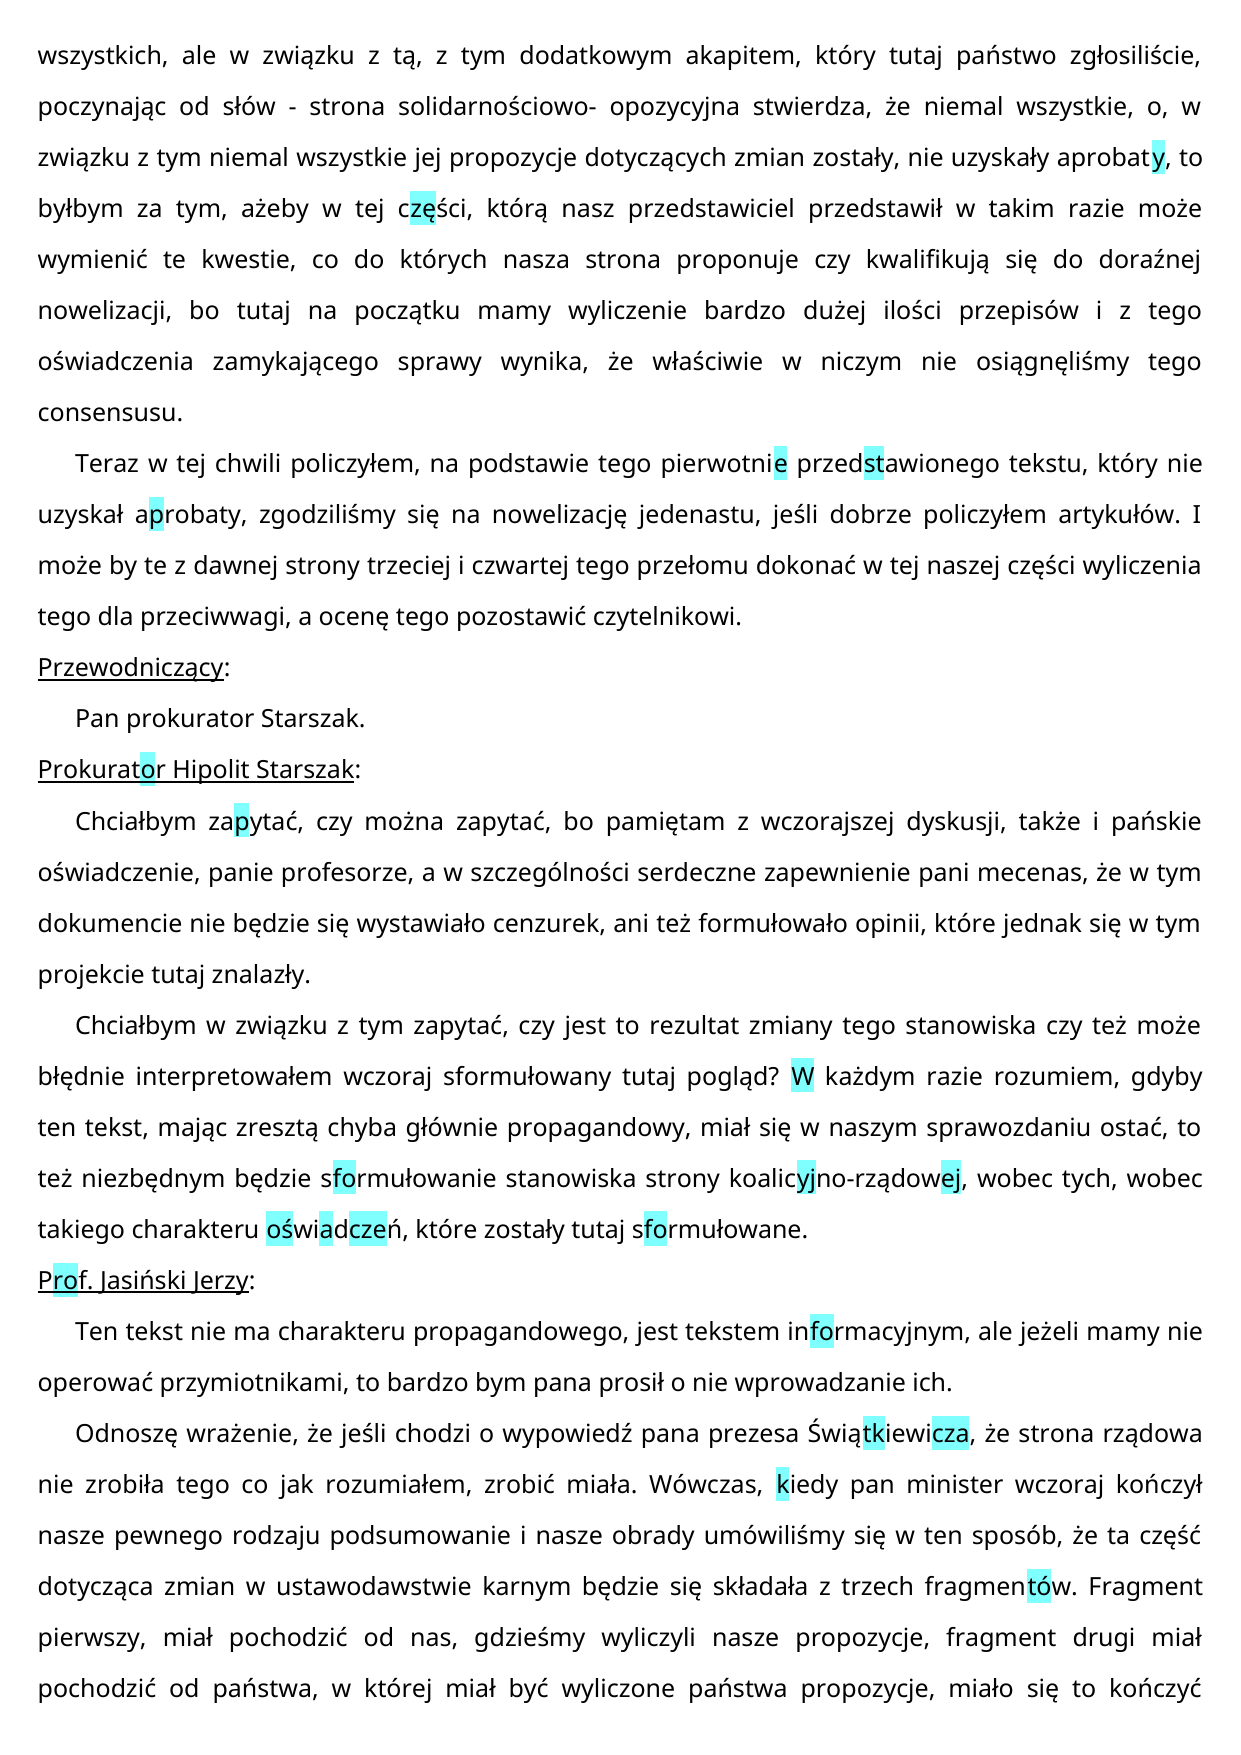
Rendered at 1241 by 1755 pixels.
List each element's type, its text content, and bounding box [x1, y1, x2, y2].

text Chciałbym zapytać, czy można zapytać, bo pamiętam z wczorajszej dyskusji, także i pańskie oświadczenie, panie profesorze, a w szczególności serdeczne zapewnienie pani mecenas, że w tym dokumencie nie będzie się wystawiało cenzurek, ani też formułowało opinii, które jednak się w tym projekcie tutaj znalazły. [37, 803, 1203, 990]
text Prokurator Hipolit Starszak: [37, 752, 1203, 786]
text Pan prokurator Starszak. [37, 701, 1203, 735]
text Odnoszę wrażenie, że jeśli chodzi o wypowiedź pana prezesa Świątkiewicza, że strona rządowa nie zrobiła tego co jak rozumiałem, zrobić miała. Wówczas, kiedy pan minister wczoraj kończył nasze pewnego rodzaju podsumowanie i nasze obrady umówiliśmy się w ten sposób, że ta część dotycząca zmian w ustawodawstwie karnym będzie się składała z trzech fragmentów. Fragment pierwszy, miał pochodzić od nas, gdzieśmy wyliczyli nasze propozycje, fragment drugi miał pochodzić od państwa, w której miał być wyliczone państwa propozycje, miało się to kończyć [37, 1416, 1203, 1705]
text Chciałbym w związku z tym zapytać, czy jest to rezultat zmiany tego stanowiska czy też może błędnie interpretowałem wczoraj sformułowany tutaj pogląd? W każdym razie rozumiem, gdyby ten tekst, mając zresztą chyba głównie propagandowy, miał się w naszym sprawozdaniu ostać, to też niezbędnym będzie sformułowanie stanowiska strony koalicyjno-rządowej, wobec tych, wobec takiego charakteru oświadczeń, które zostały tutaj sformułowane. [37, 1007, 1203, 1246]
text Ten tekst nie ma charakteru propagandowego, jest tekstem informacyjnym, ale jeżeli mamy nie operować przymiotnikami, to bardzo bym pana prosił o nie wprowadzanie ich. [37, 1313, 1203, 1399]
text Teraz w tej chwili policzyłem, na podstawie tego pierwotnie przedstawionego tekstu, który nie uzyskał aprobaty, zgodziliśmy się na nowelizację jedenastu, jeśli dobrze policzyłem artykułów. I może by te z dawnej strony trzeciej i czwartej tego przełomu dokonać w tej naszej części wyliczenia tego dla przeciwwagi, a ocenę tego pozostawić czytelnikowi. [37, 446, 1203, 633]
text wszystkich, ale w związku z tą, z tym dodatkowym akapitem, który tutaj państwo zgłosiliście, poczynając od słów - strona solidarnościowo- opozycyjna stwierdza, że niemal wszystkie, o, w związku z tym niemal wszystkie jej propozycje dotyczących zmian zostały, nie uzyskały aprobaty, to byłbym za tym, ażeby w tej części, którą nasz przedstawiciel przedstawił w takim razie może wymienić te kwestie, co do których nasza strona proponuje czy kwalifikują się do doraźnej nowelizacji, bo tutaj na początku mamy wyliczenie bardzo dużej ilości przepisów i z tego oświadczenia zamykającego sprawy wynika, że właściwie w niczym nie osiągnęliśmy tego consensusu. [37, 37, 1203, 429]
text Prof. Jasiński Jerzy: [37, 1262, 1203, 1297]
text Przewodniczący: [37, 650, 1203, 684]
